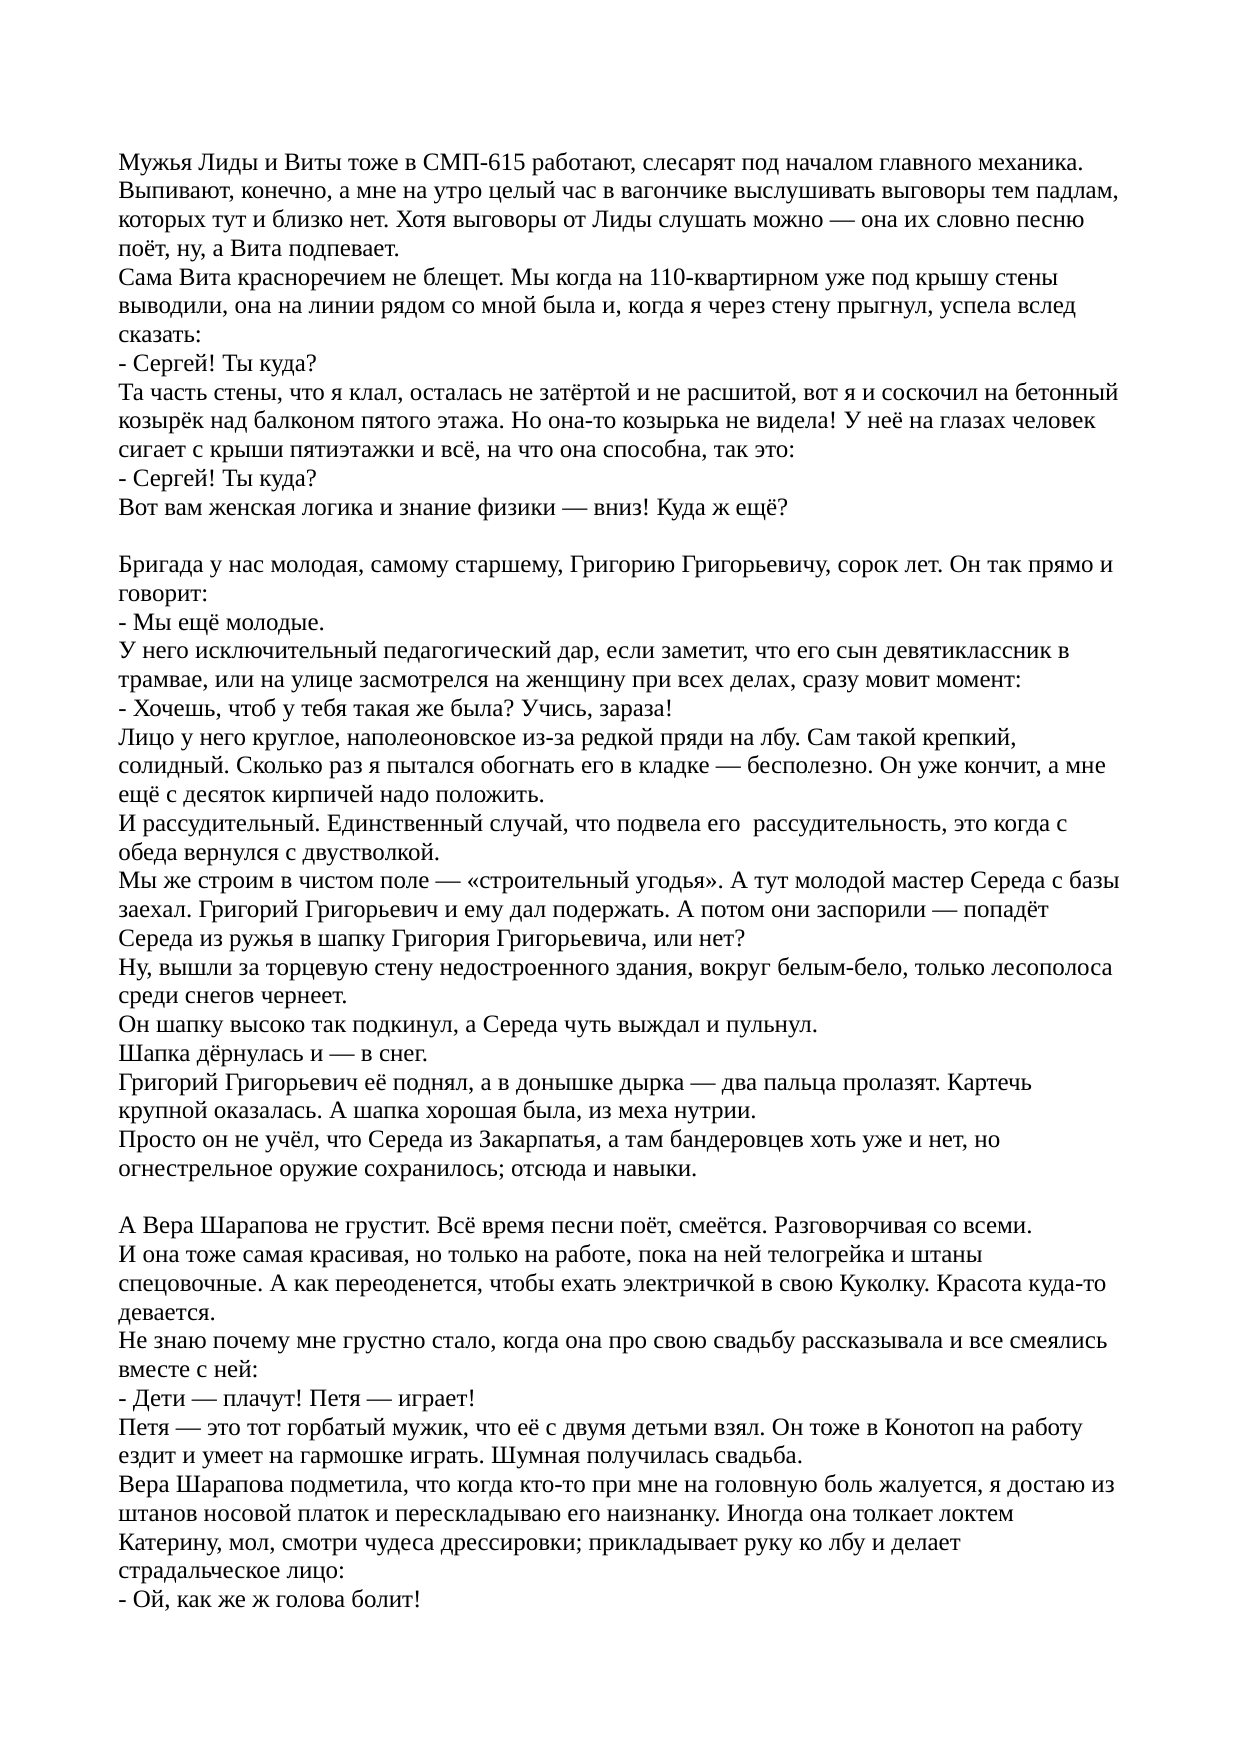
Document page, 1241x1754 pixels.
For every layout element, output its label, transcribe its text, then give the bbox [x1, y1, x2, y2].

text Та часть стены, что я клал, осталась не затёртой и не расшитой, вот я и соскочил на бетонный козырёк над балконом пятого этажа. Но она-то козырька не видела! У неё на глазах человек сигает с крыши пятиэтажки и всё, на что она способна, так это: [118, 377, 1122, 463]
text Просто он не учёл, что Середа из Закарпатья, а там бандеровцев хоть уже и нет, но огнестрельное оружие сохранилось; отсюда и навыки. [118, 1124, 1122, 1182]
text У него исключительный педагогический дар, если заметит, что его сын девятиклассник в трамвае, или на улице засмотрелся на женщину при всех делах, сразу мовит момент: [118, 636, 1122, 693]
text Вот вам женская логика и знание физики — вниз! Куда ж ещё? [118, 492, 1122, 521]
text Бригада у нас молодая, самому старшему, Григорию Григорьевичу, сорок лет. Он так прямо и говорит: [118, 549, 1122, 607]
text Ну, вышли за торцевую стену недостроенного здания, вокруг белым-бело, только лесополоса среди снегов чернеет. [118, 952, 1122, 1009]
text Сама Вита красноречием не блещет. Мы когда на 110-квартирном уже под крышу стены выводили, она на линии рядом со мной была и, когда я через стену прыгнул, успела вслед сказать: [118, 262, 1122, 348]
text Он шапку высоко так подкинул, а Середа чуть выждал и пульнул. [118, 1009, 1122, 1038]
text Выпивают, конечно, а мне на утро целый час в вагончике выслушивать выговоры тем падлам, которых тут и близко нет. Хотя выговоры от Лиды слушать можно — она их словно песню поёт, ну, а Вита подпевает. [118, 176, 1122, 262]
text И она тоже самая красивая, но только на работе, пока на ней телогрейка и штаны спецовочные. А как переоденется, чтобы ехать электричкой в свою Куколку. Красота куда-то девается. [118, 1239, 1122, 1326]
text И рассудительный. Единственный случай, что подвела его рассудительность, это когда с обеда вернулся с двустволкой. [118, 808, 1122, 866]
text А Вера Шарапова не грустит. Всё время песни поёт, смеётся. Разговорчивая со всеми. [118, 1211, 1122, 1239]
text Григорий Григорьевич её поднял, а в донышке дырка — два пальца пролазят. Картечь крупной оказалась. А шапка хорошая была, из меха нутрии. [118, 1067, 1122, 1124]
text - Сергей! Ты куда? [118, 463, 1122, 492]
text - Мы ещё молодые. [118, 607, 1122, 636]
text Мужья Лиды и Виты тоже в СМП-615 работают, слесарят под началом главного механика. [118, 147, 1122, 176]
text Лицо у него круглое, наполеоновское из-за редкой пряди на лбу. Сам такой крепкий, солидный. Сколько раз я пытался обогнать его в кладке — бесполезно. Он уже кончит, а мне ещё с десяток кирпичей надо положить. [118, 722, 1122, 808]
text Петя — это тот горбатый мужик, что её с двумя детьми взял. Он тоже в Конотоп на работу ездит и умеет на гармошке играть. Шумная получилась свадьба. [118, 1412, 1122, 1469]
text Вера Шарапова подметила, что когда кто-то при мне на головную боль жалуется, я достаю из штанов носовой платок и перескладываю его наизнанку. Иногда она толкает локтем Катерину, мол, смотри чудеса дрессировки; прикладывает руку ко лбу и делает страдальческое лицо: [118, 1469, 1122, 1584]
text - Хочешь, чтоб у тебя такая же была? Учись, зараза! [118, 693, 1122, 722]
text Мы же строим в чистом поле — «строительный угодья». А тут молодой мастер Середа с базы заехал. Григорий Григорьевич и ему дал подержать. А потом они заспорили — попадёт Середа из ружья в шапку Григория Григорьевича, или нет? [118, 866, 1122, 952]
text Не знаю почему мне грустно стало, когда она про свою свадьбу рассказывала и все смеялись вместе с ней: [118, 1326, 1122, 1383]
text - Сергей! Ты куда? [118, 348, 1122, 377]
text Шапка дёрнулась и — в снег. [118, 1038, 1122, 1067]
text - Ой, как же ж голова болит! [118, 1584, 1122, 1613]
text - Дети — плачут! Петя — играет! [118, 1383, 1122, 1412]
